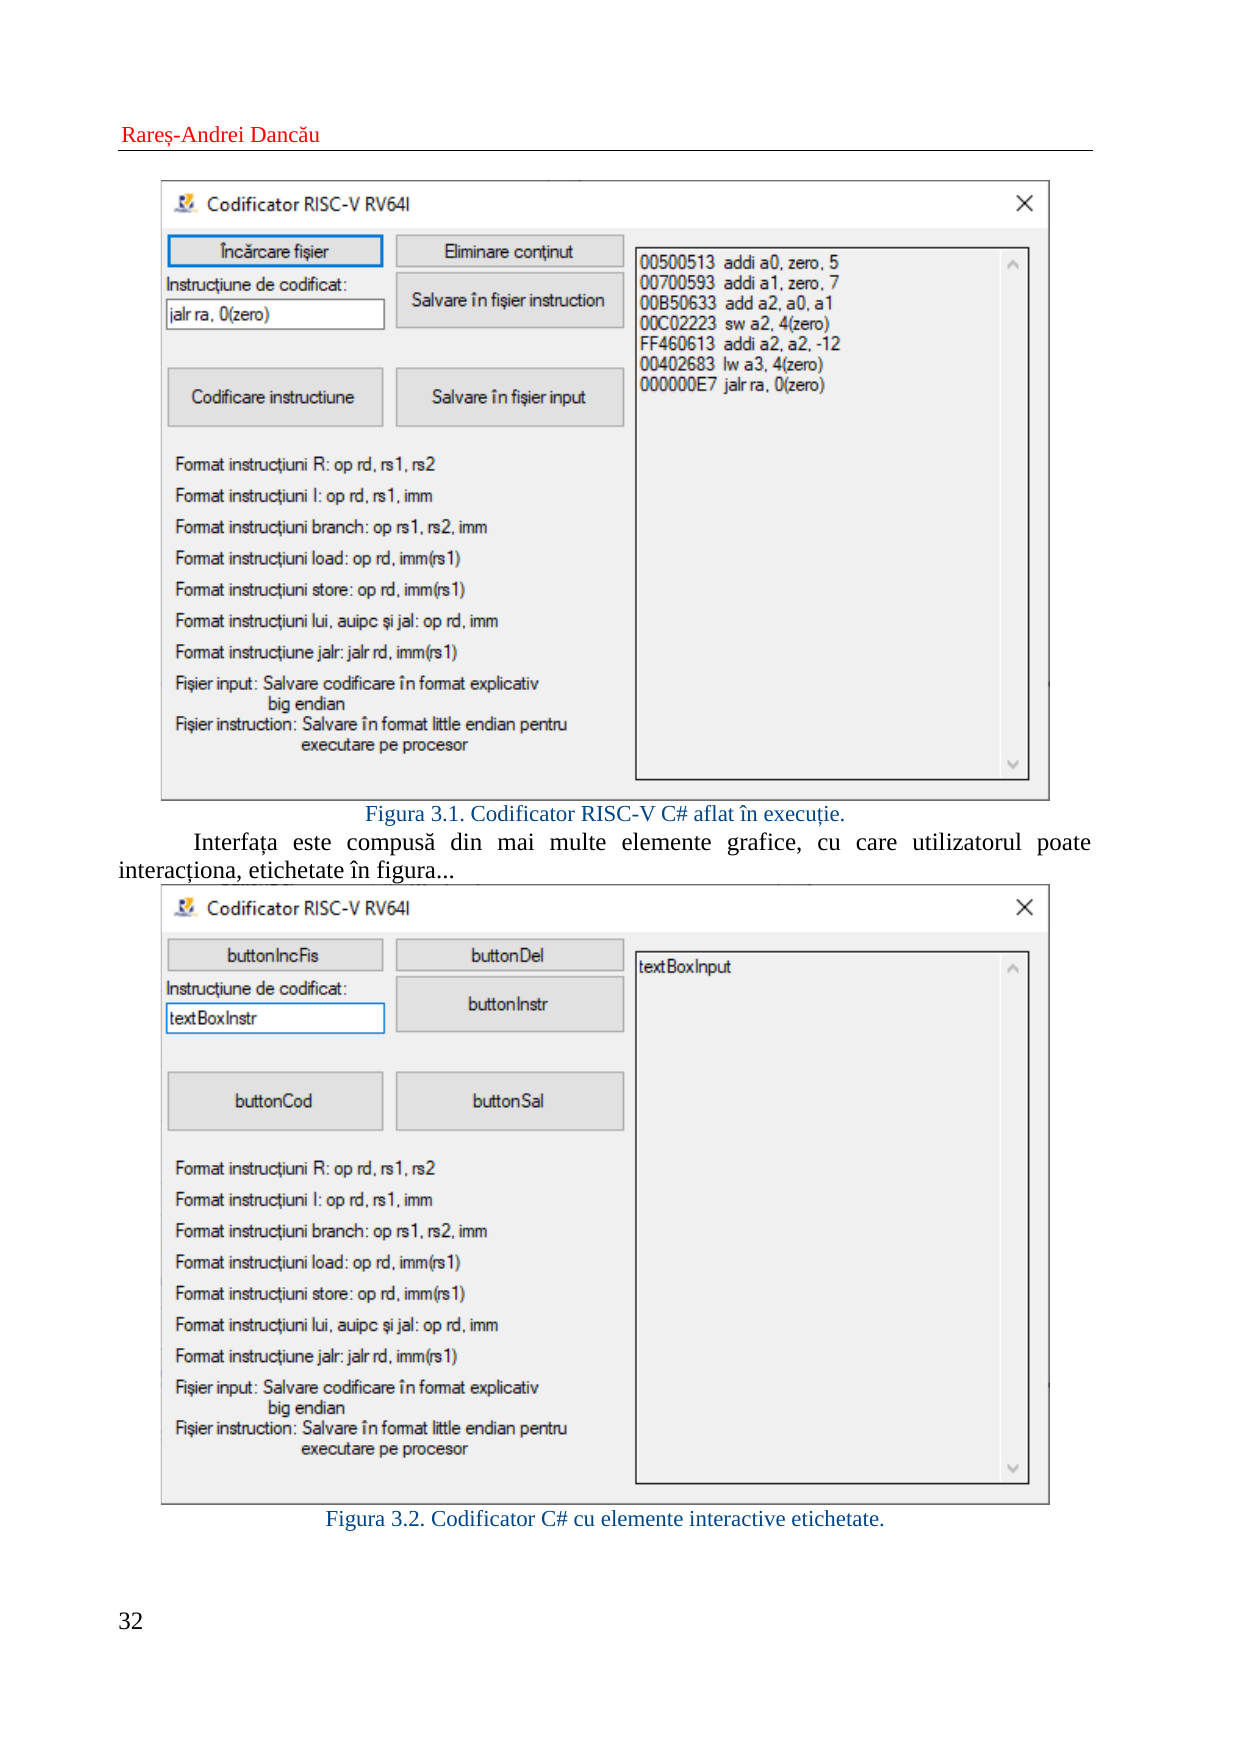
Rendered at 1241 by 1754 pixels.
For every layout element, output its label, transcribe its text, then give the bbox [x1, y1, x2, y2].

text Figura 3.1. Codificator RISC-V C# aflat în execuție. [118, 180, 1093, 827]
text Figura 3.2. Codificator C# cu elemente interactive etichetate. [118, 884, 1093, 1531]
picture [160, 180, 1050, 801]
text Interfața este compusă din mai multe elemente grafice, cu care utilizatorul poate interacționa, etichetate în figura... [118, 827, 1093, 884]
picture [160, 884, 1050, 1505]
